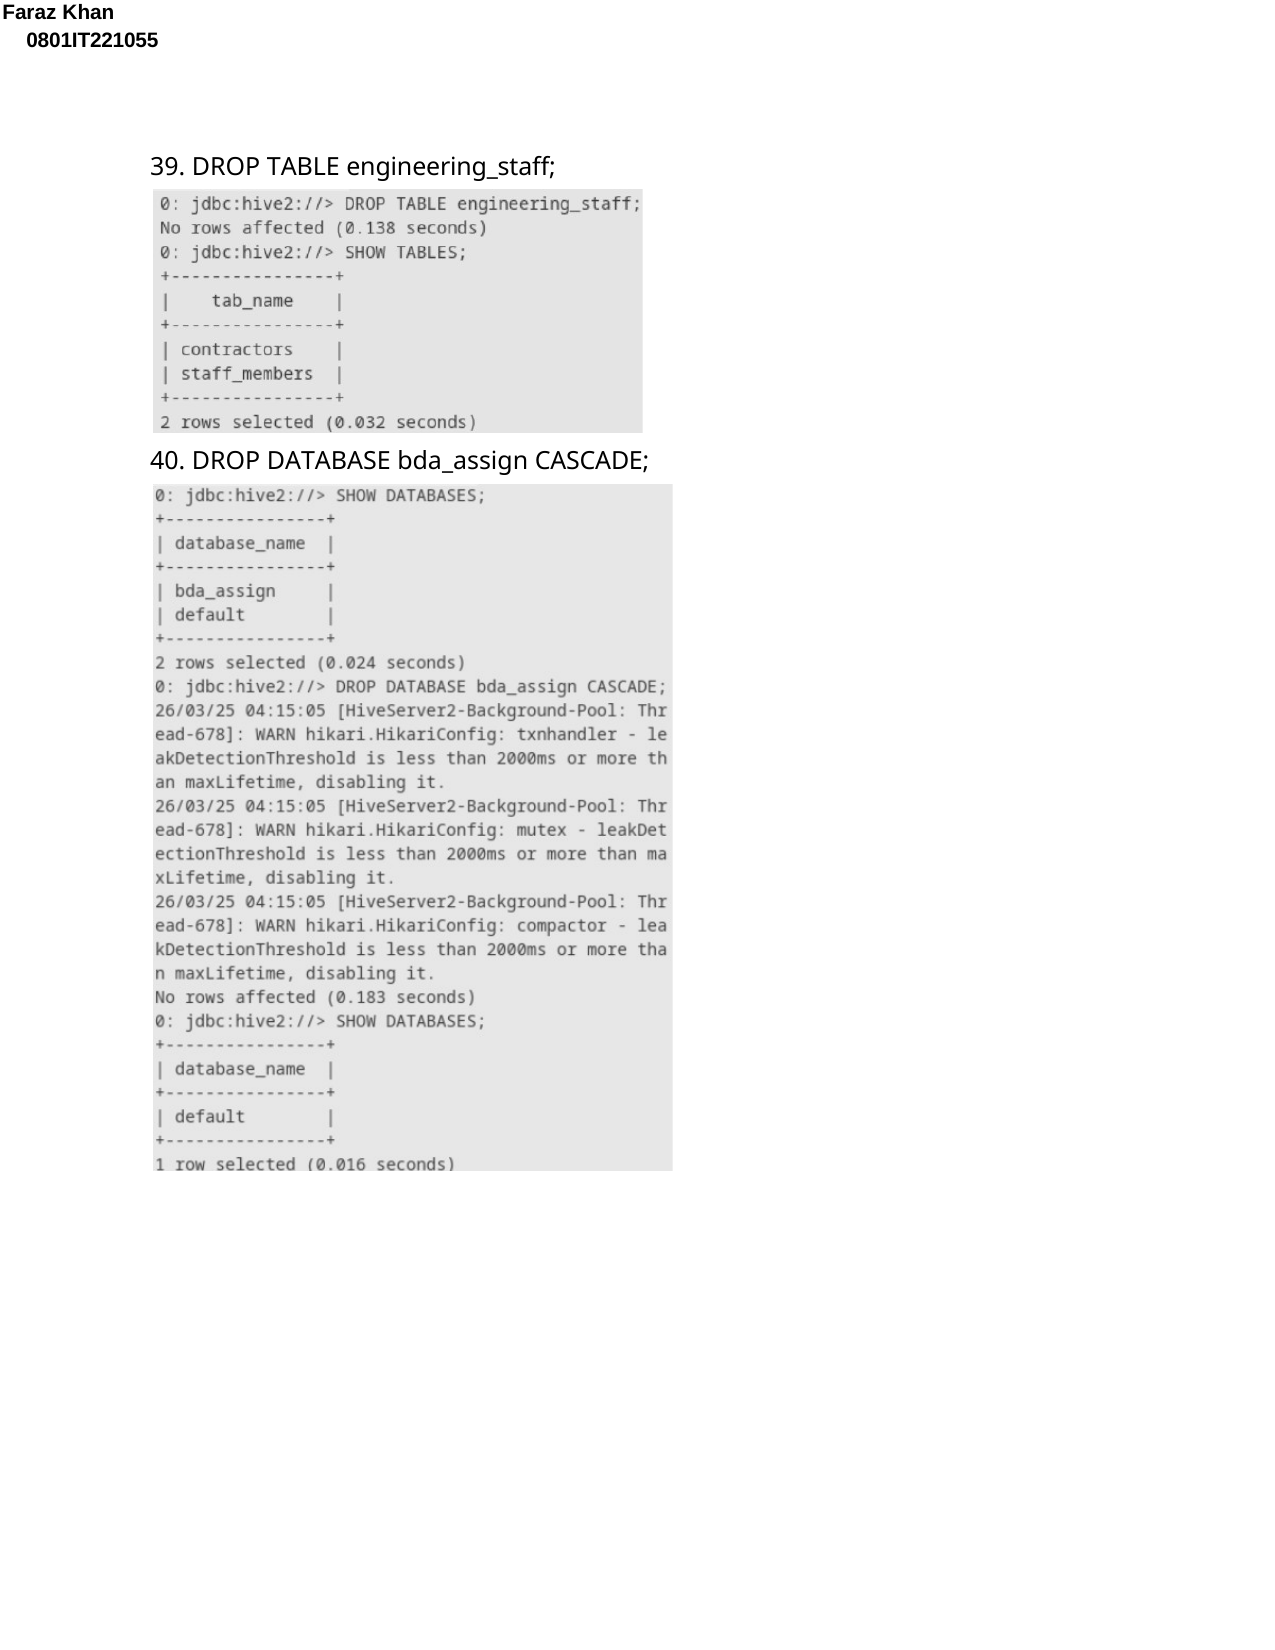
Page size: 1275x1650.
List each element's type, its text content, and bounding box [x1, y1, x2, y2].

list DROP DATABASE bda_assign CASCADE; [150, 198, 1162, 477]
picture [153, 484, 673, 1171]
picture [153, 189, 643, 198]
list DROP TABLE engineering_staff; [150, 148, 1162, 182]
